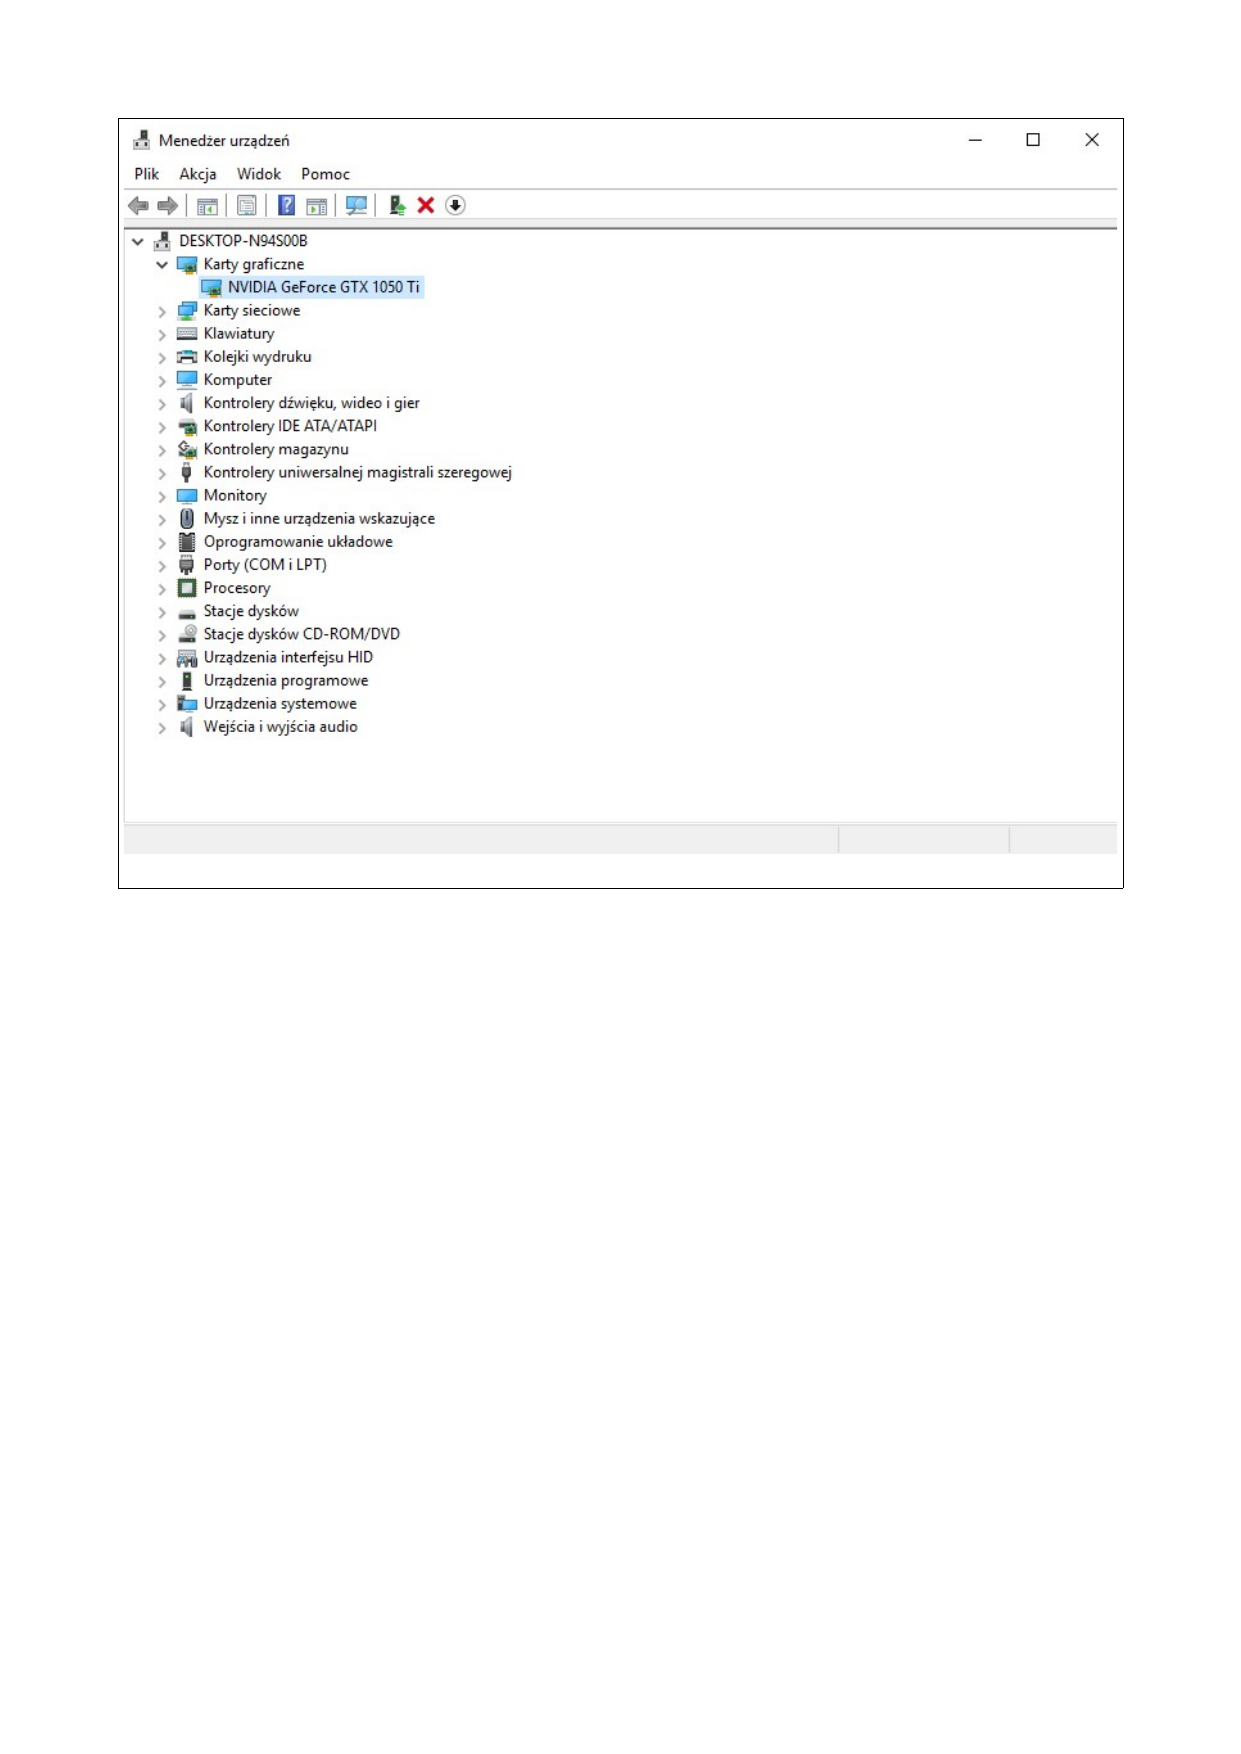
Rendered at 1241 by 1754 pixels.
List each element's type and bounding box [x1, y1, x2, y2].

table_cell [119, 119, 1123, 888]
picture [123, 123, 1118, 854]
